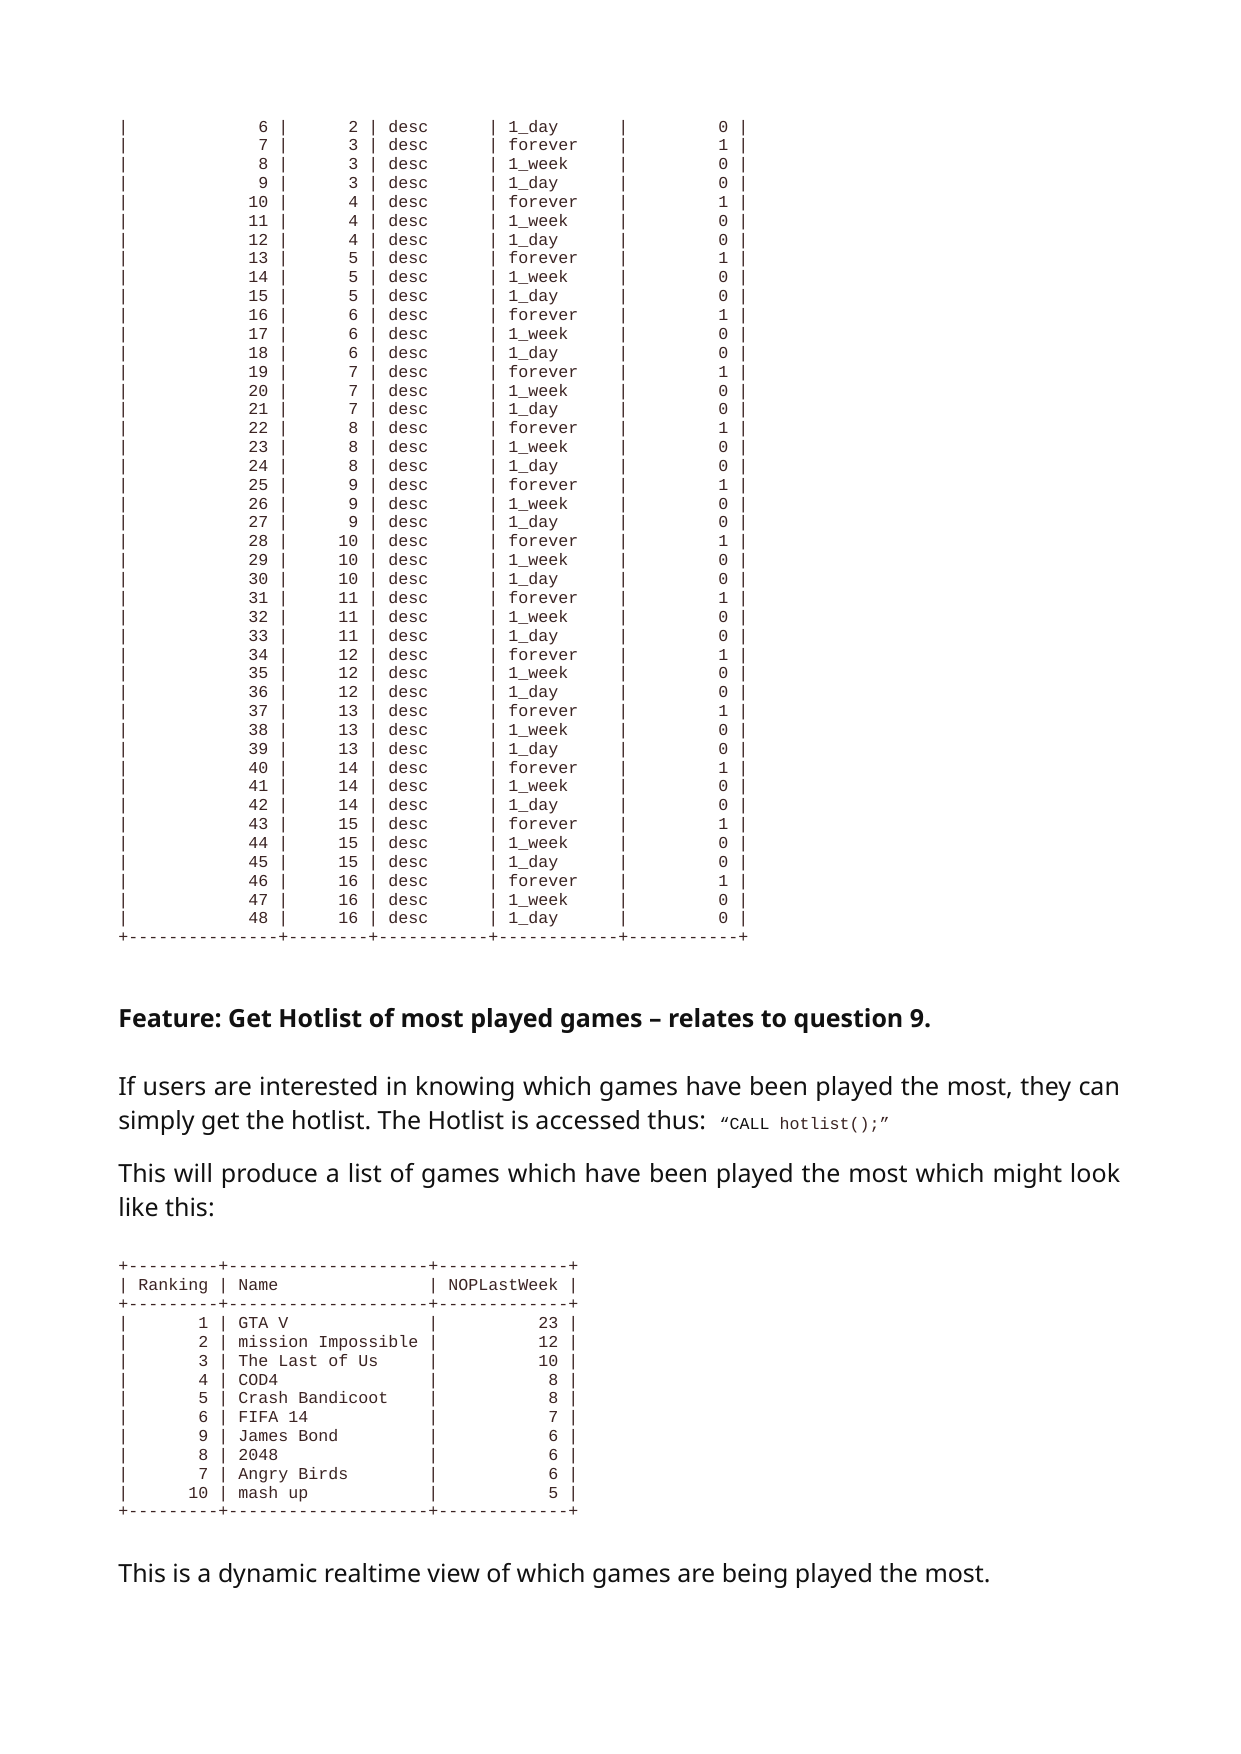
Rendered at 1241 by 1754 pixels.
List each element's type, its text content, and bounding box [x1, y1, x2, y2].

text | 7 | 3 | desc | forever | 1 | [118, 137, 1122, 156]
text | 5 | Crash Bandicoot | 8 | [118, 1390, 1122, 1409]
text | 31 | 11 | desc | forever | 1 | [118, 589, 1122, 608]
text | 23 | 8 | desc | 1_week | 0 | [118, 439, 1122, 457]
text | 8 | 2048 | 6 | [118, 1446, 1122, 1465]
text | 12 | 4 | desc | 1_day | 0 | [118, 231, 1122, 250]
text | 4 | COD4 | 8 | [118, 1371, 1122, 1390]
text | 11 | 4 | desc | 1_week | 0 | [118, 212, 1122, 231]
text | 19 | 7 | desc | forever | 1 | [118, 363, 1122, 382]
text | 16 | 6 | desc | forever | 1 | [118, 307, 1122, 326]
text +---------+--------------------+-------------+ [118, 1503, 1122, 1522]
text | 33 | 11 | desc | 1_day | 0 | [118, 627, 1122, 646]
text | 13 | 5 | desc | forever | 1 | [118, 250, 1122, 269]
text | 25 | 9 | desc | forever | 1 | [118, 476, 1122, 495]
text | 38 | 13 | desc | 1_week | 0 | [118, 721, 1122, 740]
text | 36 | 12 | desc | 1_day | 0 | [118, 684, 1122, 703]
text | Ranking | Name | NOPLastWeek | [118, 1277, 1122, 1296]
text | 10 | mash up | 5 | [118, 1484, 1122, 1503]
text Feature: Get Hotlist of most played games – relates to question 9. [118, 1001, 1122, 1035]
text | 2 | mission Impossible | 12 | [118, 1333, 1122, 1352]
text | 8 | 3 | desc | 1_week | 0 | [118, 156, 1122, 175]
text | 9 | 3 | desc | 1_day | 0 | [118, 175, 1122, 193]
text | 14 | 5 | desc | 1_week | 0 | [118, 269, 1122, 288]
text +---------------+--------+-----------+------------+-----------+ [118, 929, 1122, 948]
text | 34 | 12 | desc | forever | 1 | [118, 646, 1122, 665]
text | 32 | 11 | desc | 1_week | 0 | [118, 608, 1122, 627]
text | 22 | 8 | desc | forever | 1 | [118, 420, 1122, 439]
text | 26 | 9 | desc | 1_week | 0 | [118, 495, 1122, 514]
text | 27 | 9 | desc | 1_day | 0 | [118, 514, 1122, 533]
text +---------+--------------------+-------------+ [118, 1258, 1122, 1277]
text If users are interested in knowing which games have been played the most, they can simply get the hotlist. The Hotlist is accessed thus: “CALL hotlist();” [118, 1069, 1122, 1137]
text This will produce a list of games which have been played the most which might look like this: [118, 1156, 1122, 1224]
text | 29 | 10 | desc | 1_week | 0 | [118, 552, 1122, 571]
text | 18 | 6 | desc | 1_day | 0 | [118, 344, 1122, 363]
text | 21 | 7 | desc | 1_day | 0 | [118, 401, 1122, 420]
text | 46 | 16 | desc | forever | 1 | [118, 872, 1122, 891]
text | 48 | 16 | desc | 1_day | 0 | [118, 910, 1122, 929]
text | 17 | 6 | desc | 1_week | 0 | [118, 326, 1122, 344]
text | 6 | 2 | desc | 1_day | 0 | [118, 118, 1122, 137]
text +---------+--------------------+-------------+ [118, 1296, 1122, 1314]
text | 41 | 14 | desc | 1_week | 0 | [118, 778, 1122, 797]
text | 10 | 4 | desc | forever | 1 | [118, 193, 1122, 212]
text | 37 | 13 | desc | forever | 1 | [118, 703, 1122, 721]
text This is a dynamic realtime view of which games are being played the most. [118, 1556, 1122, 1590]
text | 35 | 12 | desc | 1_week | 0 | [118, 665, 1122, 684]
text | 1 | GTA V | 23 | [118, 1314, 1122, 1333]
text | 6 | FIFA 14 | 7 | [118, 1409, 1122, 1428]
text | 3 | The Last of Us | 10 | [118, 1352, 1122, 1371]
text | 20 | 7 | desc | 1_week | 0 | [118, 382, 1122, 401]
text | 42 | 14 | desc | 1_day | 0 | [118, 797, 1122, 816]
text | 39 | 13 | desc | 1_day | 0 | [118, 740, 1122, 759]
text | 45 | 15 | desc | 1_day | 0 | [118, 853, 1122, 872]
text | 9 | James Bond | 6 | [118, 1428, 1122, 1446]
text | 7 | Angry Birds | 6 | [118, 1465, 1122, 1484]
text | 44 | 15 | desc | 1_week | 0 | [118, 834, 1122, 853]
text | 28 | 10 | desc | forever | 1 | [118, 533, 1122, 552]
text | 47 | 16 | desc | 1_week | 0 | [118, 891, 1122, 910]
text | 40 | 14 | desc | forever | 1 | [118, 759, 1122, 778]
text | 30 | 10 | desc | 1_day | 0 | [118, 571, 1122, 589]
text | 15 | 5 | desc | 1_day | 0 | [118, 288, 1122, 307]
text | 43 | 15 | desc | forever | 1 | [118, 816, 1122, 834]
text | 24 | 8 | desc | 1_day | 0 | [118, 457, 1122, 476]
